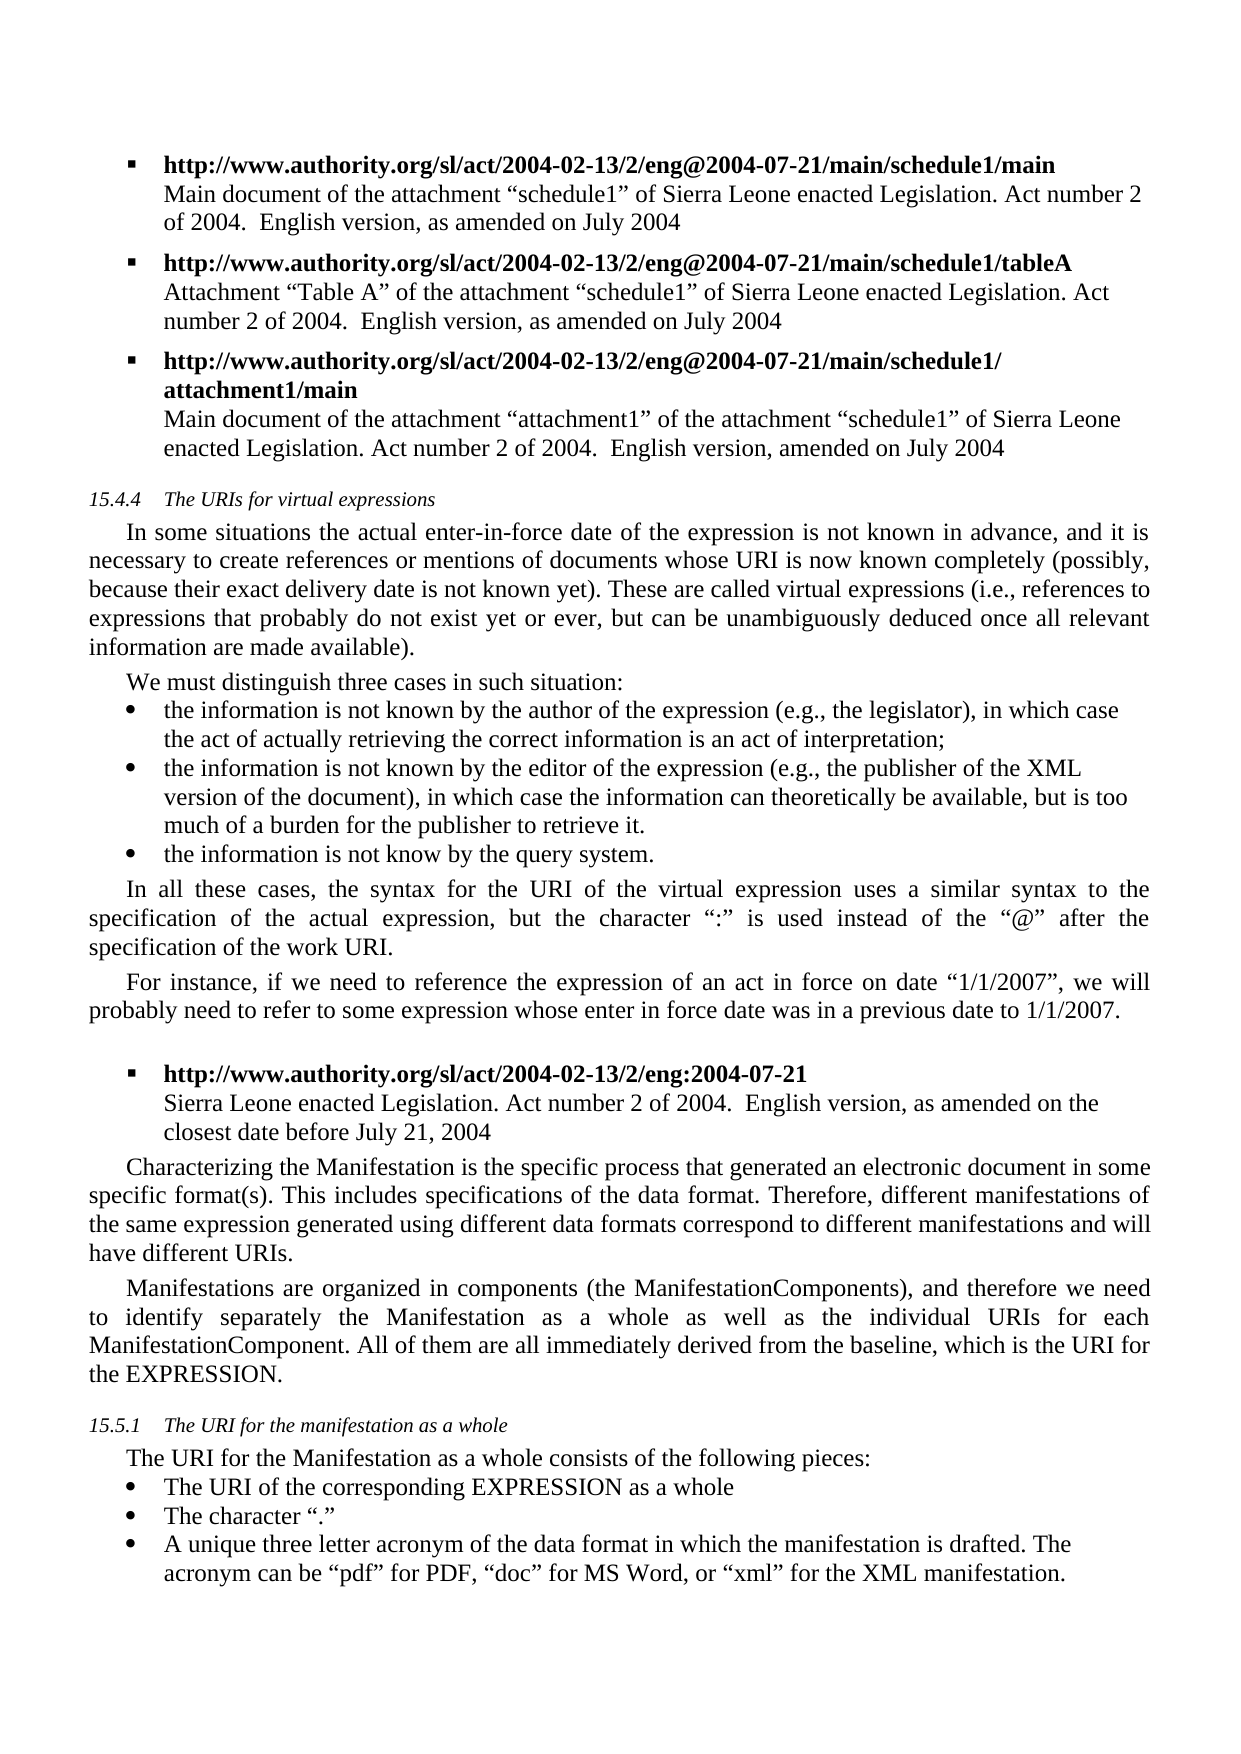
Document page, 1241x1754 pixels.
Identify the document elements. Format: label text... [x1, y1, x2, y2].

subtitle The URI for the manifestation as a whole [89, 1413, 1151, 1437]
text For instance, if we need to reference the expression of an act in force on date “1/1/2007”, we will probably need to refer to some expression whose enter in force date was in a previous date to 1/1/2007. [89, 967, 1151, 1024]
list http://www.authority.org/sl/act/2004-02-13/2/eng@2004-07-21/main/schedule1/attachment1/main Main document of the attachment “attachment1” of the attachment “schedule1” of Sierra Leone enacted Legislation. Act number 2 of 2004. English version, amended on July 2004 [126, 346, 1151, 461]
text In some situations the actual enter-in-force date of the expression is not known in advance, and it is necessary to create references or mentions of documents whose URI is now known completely (possibly, because their exact delivery date is not known yet). These are called virtual expressions (i.e., references to expressions that probably do not exist yet or ever, but can be unambiguously deduced once all relevant information are made available). [89, 517, 1151, 661]
text Manifestations are organized in components (the ManifestationComponents), and therefore we need to identify separately the Manifestation as a whole as well as the individual URIs for each ManifestationComponent. All of them are all immediately derived from the baseline, which is the URI for the EXPRESSION. [89, 1273, 1151, 1388]
list the information is not known by the editor of the expression (e.g., the publisher of the XML version of the document), in which case the information can theoretically be available, but is too much of a burden for the publisher to retrieve it. [126, 753, 1151, 839]
list A unique three letter acronym of the data format in which the manifestation is drafted. The acronym can be “pdf” for PDF, “doc” for MS Word, or “xml” for the XML manifestation. [126, 1529, 1151, 1587]
list the information is not known by the author of the expression (e.g., the legislator), in which case the act of actually retrieving the correct information is an act of interpretation; [126, 696, 1151, 753]
list The character “.” [126, 1501, 1151, 1529]
list http://www.authority.org/sl/act/2004-02-13/2/eng@2004-07-21/main/schedule1/main Main document of the attachment “schedule1” of Sierra Leone enacted Legislation. Act number 2 of 2004. English version, as amended on July 2004 [126, 150, 1151, 236]
text In all these cases, the syntax for the URI of the virtual expression uses a similar syntax to the specification of the actual expression, but the character “:” is used instead of the “@” after the specification of the work URI. [89, 874, 1151, 961]
list http://www.authority.org/sl/act/2004-02-13/2/eng:2004-07-21 Sierra Leone enacted Legislation. Act number 2 of 2004. English version, as amended on the closest date before July 21, 2004 [126, 1059, 1151, 1146]
text We must distinguish three cases in such situation: [89, 667, 1151, 696]
list the information is not know by the query system. [126, 839, 1151, 868]
text Characterizing the Manifestation is the specific process that generated an electronic document in some specific format(s). This includes specifications of the data format. Therefore, different manifestations of the same expression generated using different data formats correspond to different manifestations and will have different URIs. [89, 1152, 1151, 1267]
list http://www.authority.org/sl/act/2004-02-13/2/eng@2004-07-21/main/schedule1/tableA Attachment “Table A” of the attachment “schedule1” of Sierra Leone enacted Legislation. Act number 2 of 2004. English version, as amended on July 2004 [126, 248, 1151, 334]
text The URI for the Manifestation as a whole consists of the following pieces: [89, 1443, 1151, 1472]
list The URI of the corresponding EXPRESSION as a whole [126, 1472, 1151, 1501]
subtitle The URIs for virtual expressions [89, 486, 1151, 511]
